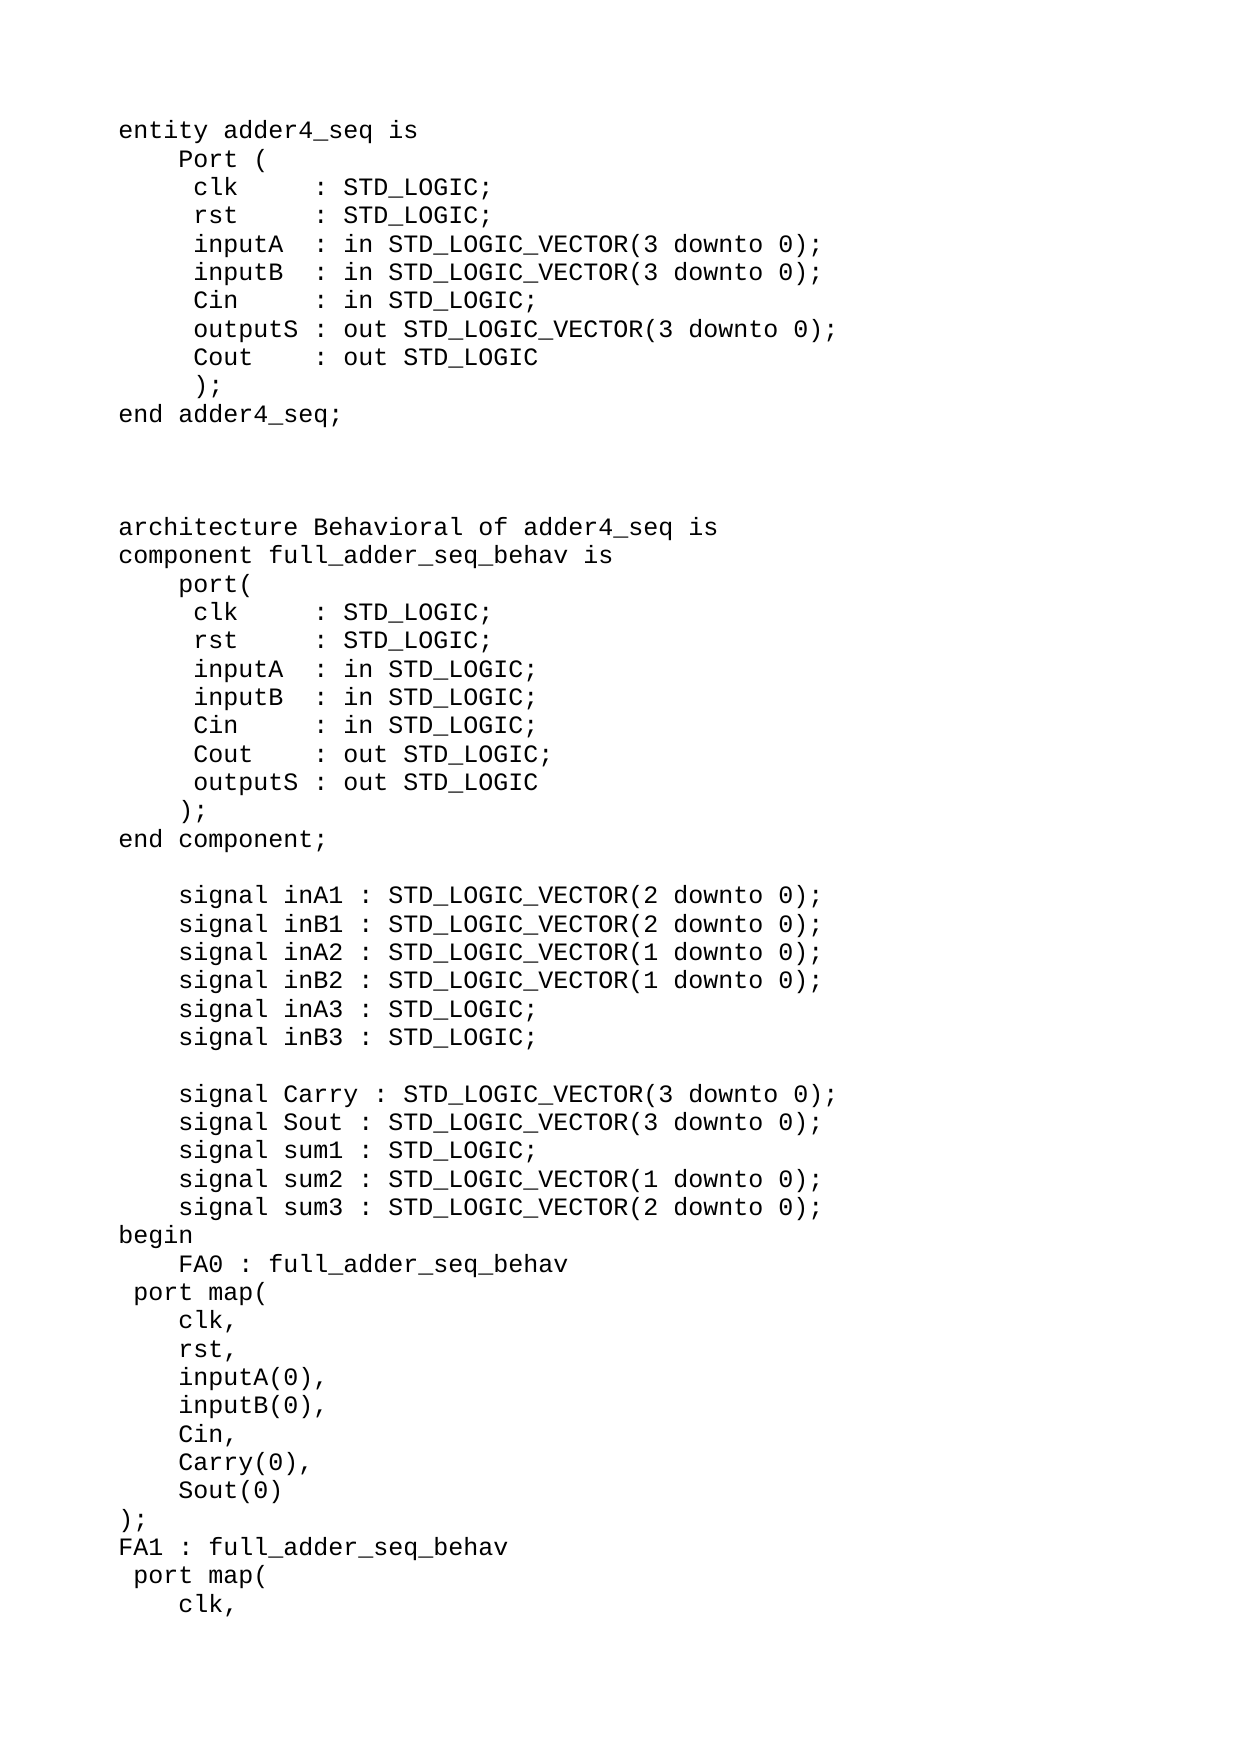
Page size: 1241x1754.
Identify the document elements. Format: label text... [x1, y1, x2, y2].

text signal inA3 : STD_LOGIC; [118, 996, 1122, 1025]
text inputB : in STD_LOGIC_VECTOR(3 downto 0); [118, 260, 1122, 288]
text begin [118, 1223, 1122, 1251]
text component full_adder_seq_behav is [118, 543, 1122, 571]
text rst : STD_LOGIC; [118, 628, 1122, 656]
text signal Sout : STD_LOGIC_VECTOR(3 downto 0); [118, 1110, 1122, 1138]
text signal inA2 : STD_LOGIC_VECTOR(1 downto 0); [118, 940, 1122, 968]
text Cin : in STD_LOGIC; [118, 713, 1122, 741]
text Cout : out STD_LOGIC; [118, 741, 1122, 770]
text inputA : in STD_LOGIC; [118, 656, 1122, 685]
text Cout : out STD_LOGIC [118, 345, 1122, 373]
text clk : STD_LOGIC; [118, 600, 1122, 628]
text clk : STD_LOGIC; [118, 175, 1122, 203]
text outputS : out STD_LOGIC_VECTOR(3 downto 0); [118, 316, 1122, 345]
text ); [118, 798, 1122, 826]
text signal inB3 : STD_LOGIC; [118, 1025, 1122, 1053]
text Port ( [118, 146, 1122, 175]
text FA1 : full_adder_seq_behav [118, 1535, 1122, 1563]
text ); [118, 1506, 1122, 1535]
text Carry(0), [118, 1450, 1122, 1478]
text rst, [118, 1336, 1122, 1365]
text ); [118, 373, 1122, 401]
text clk, [118, 1308, 1122, 1336]
text inputB : in STD_LOGIC; [118, 685, 1122, 713]
text Cin, [118, 1421, 1122, 1450]
text inputB(0), [118, 1393, 1122, 1421]
text inputA : in STD_LOGIC_VECTOR(3 downto 0); [118, 231, 1122, 260]
text signal inB1 : STD_LOGIC_VECTOR(2 downto 0); [118, 911, 1122, 940]
text signal inA1 : STD_LOGIC_VECTOR(2 downto 0); [118, 883, 1122, 911]
text FA0 : full_adder_seq_behav [118, 1251, 1122, 1280]
text port map( [118, 1563, 1122, 1591]
text entity adder4_seq is [118, 118, 1122, 146]
text architecture Behavioral of adder4_seq is [118, 515, 1122, 543]
text outputS : out STD_LOGIC [118, 770, 1122, 798]
text signal sum2 : STD_LOGIC_VECTOR(1 downto 0); [118, 1166, 1122, 1195]
text end component; [118, 826, 1122, 855]
text Cin : in STD_LOGIC; [118, 288, 1122, 316]
text signal inB2 : STD_LOGIC_VECTOR(1 downto 0); [118, 968, 1122, 996]
text signal Carry : STD_LOGIC_VECTOR(3 downto 0); [118, 1081, 1122, 1110]
text clk, [118, 1591, 1122, 1620]
text inputA(0), [118, 1365, 1122, 1393]
text signal sum1 : STD_LOGIC; [118, 1138, 1122, 1166]
text port map( [118, 1280, 1122, 1308]
text Sout(0) [118, 1478, 1122, 1506]
text signal sum3 : STD_LOGIC_VECTOR(2 downto 0); [118, 1195, 1122, 1223]
text end adder4_seq; [118, 401, 1122, 430]
text rst : STD_LOGIC; [118, 203, 1122, 231]
text port( [118, 571, 1122, 600]
